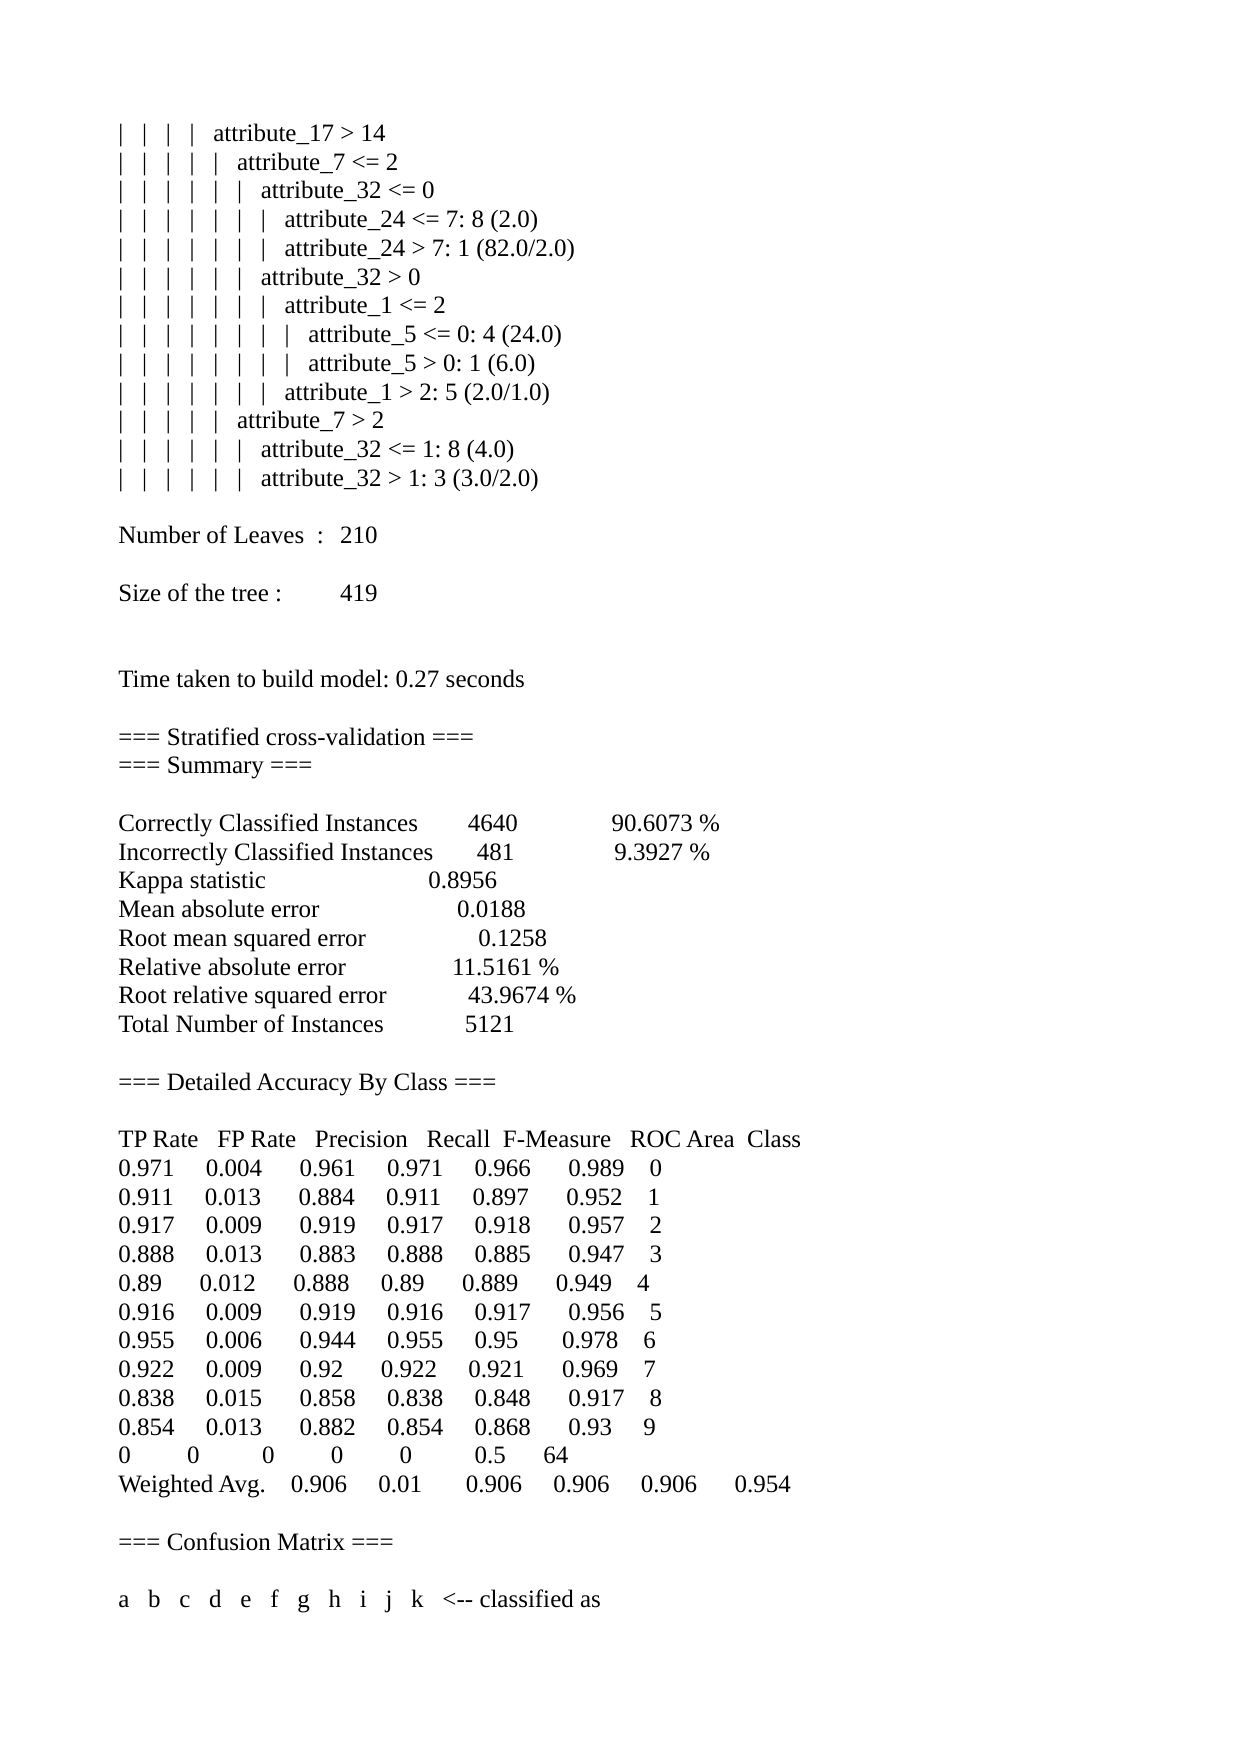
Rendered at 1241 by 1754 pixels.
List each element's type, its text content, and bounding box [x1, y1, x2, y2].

text Size of the tree : 419 [118, 578, 1122, 607]
text Incorrectly Classified Instances 481 9.3927 % [118, 837, 1122, 866]
text Root mean squared error 0.1258 [118, 923, 1122, 952]
text 0.888 0.013 0.883 0.888 0.885 0.947 3 [118, 1239, 1122, 1268]
text 0.911 0.013 0.884 0.911 0.897 0.952 1 [118, 1182, 1122, 1211]
text Relative absolute error 11.5161 % [118, 952, 1122, 981]
text TP Rate FP Rate Precision Recall F-Measure ROC Area Class [118, 1124, 1122, 1153]
text Root relative squared error 43.9674 % [118, 981, 1122, 1009]
text | | | | | | | | attribute_5 > 0: 1 (6.0) [118, 348, 1122, 377]
text | | | | | | | | attribute_5 <= 0: 4 (24.0) [118, 319, 1122, 348]
text | | | | | attribute_7 > 2 [118, 406, 1122, 434]
text | | | | | | attribute_32 <= 0 [118, 176, 1122, 204]
text | | | | | | attribute_32 <= 1: 8 (4.0) [118, 434, 1122, 463]
text | | | | | | | attribute_1 <= 2 [118, 291, 1122, 319]
text | | | | | attribute_7 <= 2 [118, 147, 1122, 176]
text 0.838 0.015 0.858 0.838 0.848 0.917 8 [118, 1383, 1122, 1412]
text Kappa statistic 0.8956 [118, 866, 1122, 894]
text 0.89 0.012 0.888 0.89 0.889 0.949 4 [118, 1268, 1122, 1297]
text 0.971 0.004 0.961 0.971 0.966 0.989 0 [118, 1153, 1122, 1182]
text 0.854 0.013 0.882 0.854 0.868 0.93 9 [118, 1412, 1122, 1441]
text | | | | | | | attribute_1 > 2: 5 (2.0/1.0) [118, 377, 1122, 406]
text | | | | | | attribute_32 > 1: 3 (3.0/2.0) [118, 463, 1122, 492]
text | | | | attribute_17 > 14 [118, 118, 1122, 147]
text 0.917 0.009 0.919 0.917 0.918 0.957 2 [118, 1211, 1122, 1239]
text | | | | | | | attribute_24 <= 7: 8 (2.0) [118, 204, 1122, 233]
text | | | | | | attribute_32 > 0 [118, 262, 1122, 291]
text 0.955 0.006 0.944 0.955 0.95 0.978 6 [118, 1326, 1122, 1354]
text Total Number of Instances 5121 [118, 1009, 1122, 1038]
text === Confusion Matrix === [118, 1527, 1122, 1556]
text Time taken to build model: 0.27 seconds [118, 664, 1122, 693]
text === Stratified cross-validation === [118, 722, 1122, 751]
text 0 0 0 0 0 0.5 64 [118, 1441, 1122, 1469]
text Correctly Classified Instances 4640 90.6073 % [118, 808, 1122, 837]
text === Detailed Accuracy By Class === [118, 1067, 1122, 1096]
text Number of Leaves : 210 [118, 521, 1122, 549]
text 0.916 0.009 0.919 0.916 0.917 0.956 5 [118, 1297, 1122, 1326]
text 0.922 0.009 0.92 0.922 0.921 0.969 7 [118, 1354, 1122, 1383]
text a b c d e f g h i j k <-- classified as [118, 1584, 1122, 1613]
text Mean absolute error 0.0188 [118, 894, 1122, 923]
text | | | | | | | attribute_24 > 7: 1 (82.0/2.0) [118, 233, 1122, 262]
text === Summary === [118, 751, 1122, 779]
text Weighted Avg. 0.906 0.01 0.906 0.906 0.906 0.954 [118, 1469, 1122, 1498]
